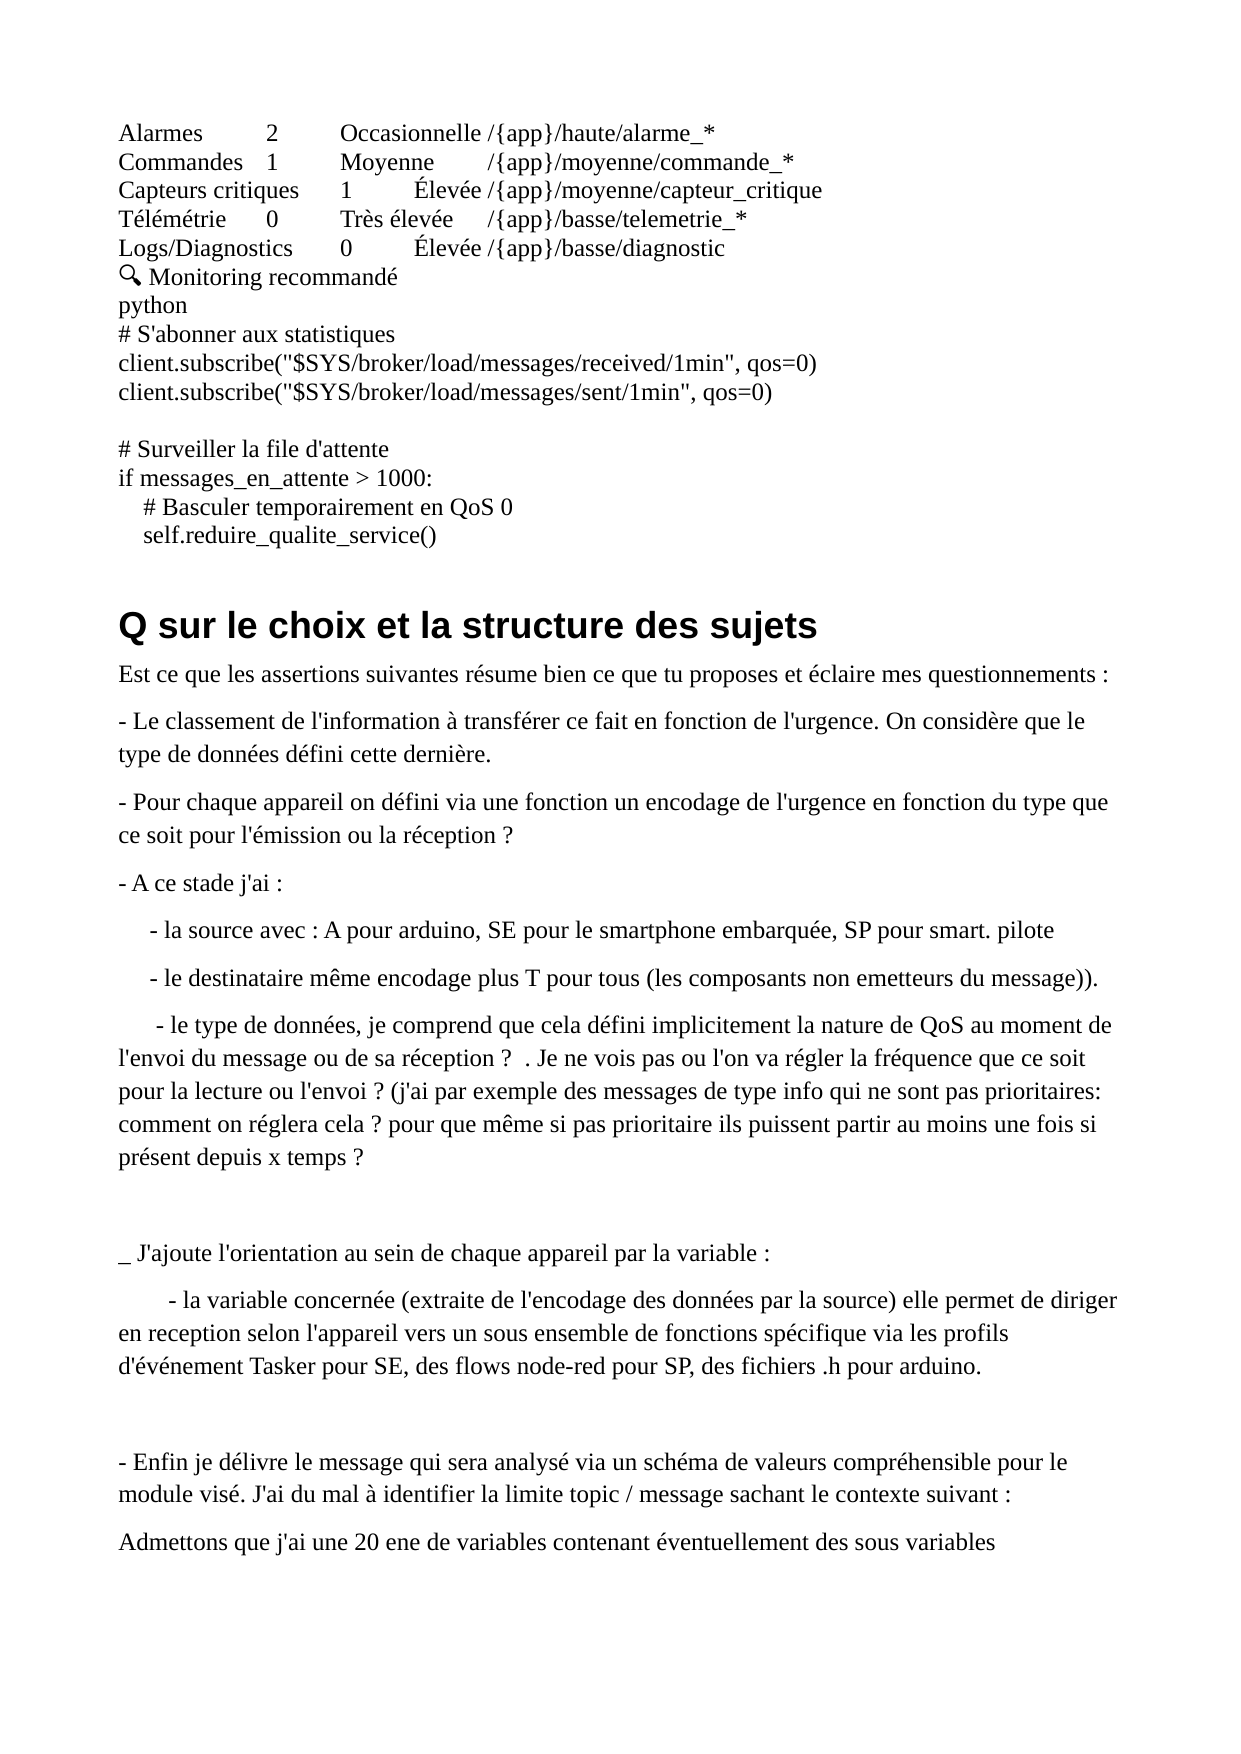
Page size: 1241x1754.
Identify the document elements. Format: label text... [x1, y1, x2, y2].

text self.reduire_qualite_service() [118, 521, 1122, 549]
text _ J'ajoute l'orientation au sein de chaque appareil par la variable : [118, 1238, 1122, 1266]
text - le destinataire même encodage plus T pour tous (les composants non emetteurs du message)). [118, 963, 1122, 992]
text Logs/Diagnostics 0 Élevée /{app}/basse/diagnostic [118, 233, 1122, 262]
text - la source avec : A pour arduino, SE pour le smartphone embarquée, SP pour smart. pilote [118, 915, 1122, 944]
text Admettons que j'ai une 20 ene de variables contenant éventuellement des sous variables [118, 1527, 1122, 1556]
text - le type de données, je comprend que cela défini implicitement la nature de QoS au moment de l'envoi du message ou de sa réception ? . Je ne vois pas ou l'on va régler la fréquence que ce soit pour la lecture ou l'envoi ? (j'ai par exemple des messages de type info qui ne sont pas prioritaires: comment on réglera cela ? pour que même si pas prioritaire ils puissent partir au moins une fois si présent depuis x temps ? [118, 1010, 1122, 1171]
text - Enfin je délivre le message qui sera analysé via un schéma de valeurs compréhensible pour le module visé. J'ai du mal à identifier la limite topic / message sachant le contexte suivant : [118, 1447, 1122, 1508]
text # Basculer temporairement en QoS 0 [118, 492, 1122, 521]
text # Surveiller la file d'attente [118, 434, 1122, 463]
text - Le classement de l'information à transférer ce fait en fonction de l'urgence. On considère que le type de données défini cette dernière. [118, 706, 1122, 768]
text client.subscribe("$SYS/broker/load/messages/received/1min", qos=0) [118, 348, 1122, 377]
text Est ce que les assertions suivantes résume bien ce que tu proposes et éclaire mes questionnements : [118, 659, 1122, 687]
text - la variable concernée (extraite de l'encodage des données par la source) elle permet de diriger en reception selon l'appareil vers un sous ensemble de fonctions spécifique via les profils d'événement Tasker pour SE, des flows node-red pour SP, des fichiers .h pour arduino. [118, 1285, 1122, 1380]
text client.subscribe("$SYS/broker/load/messages/sent/1min", qos=0) [118, 377, 1122, 406]
text 🔍 Monitoring recommandé [118, 262, 1122, 291]
text - Pour chaque appareil on défini via une fonction un encodage de l'urgence en fonction du type que ce soit pour l'émission ou la réception ? [118, 787, 1122, 849]
text Télémétrie 0 Très élevée /{app}/basse/telemetrie_* [118, 204, 1122, 233]
text - A ce stade j'ai : [118, 868, 1122, 896]
text Capteurs critiques 1 Élevée /{app}/moyenne/capteur_critique [118, 176, 1122, 204]
text python [118, 291, 1122, 319]
text Commandes 1 Moyenne /{app}/moyenne/commande_* [118, 147, 1122, 176]
text if messages_en_attente > 1000: [118, 463, 1122, 492]
subtitle Q sur le choix et la structure des sujets [118, 603, 1122, 646]
text Alarmes 2 Occasionnelle /{app}/haute/alarme_* [118, 118, 1122, 147]
text # S'abonner aux statistiques [118, 319, 1122, 348]
